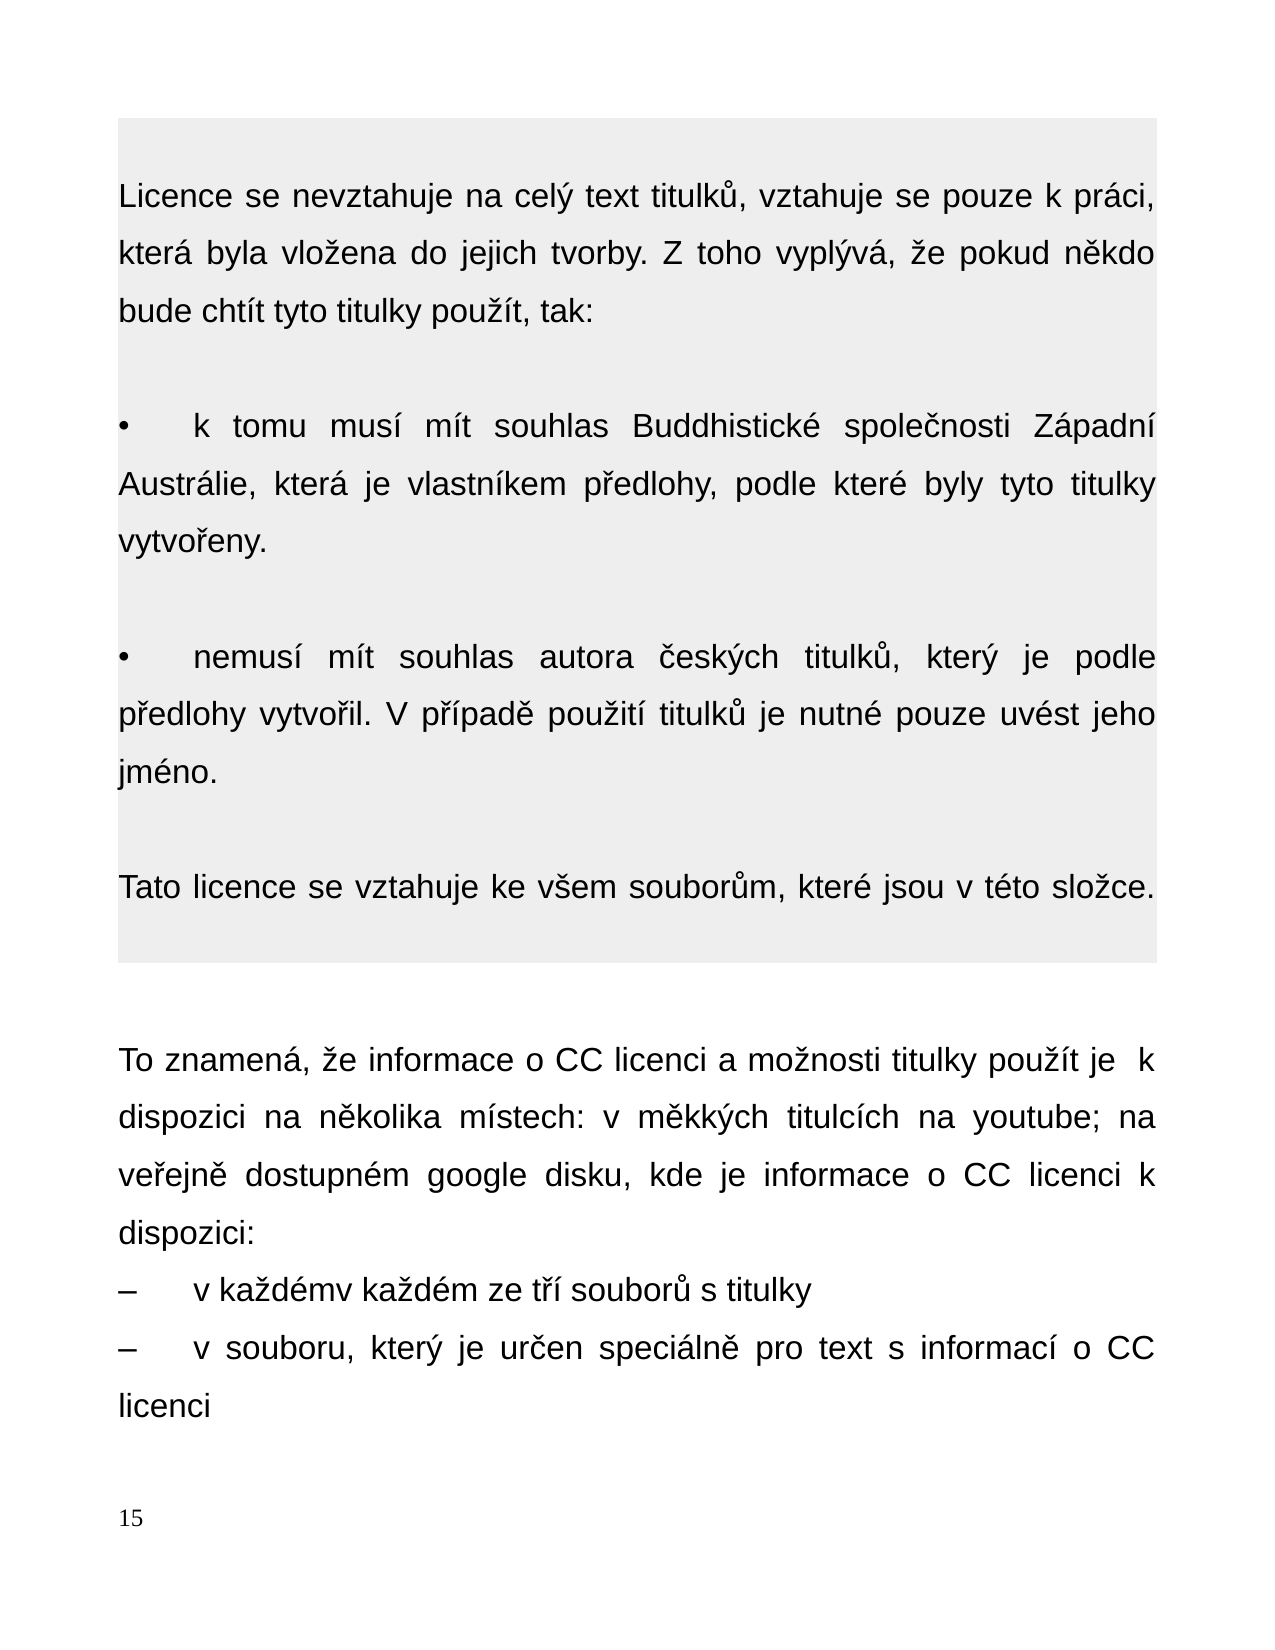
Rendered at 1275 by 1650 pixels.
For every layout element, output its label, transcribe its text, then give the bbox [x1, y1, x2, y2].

text Licence se nevztahuje na celý text titulků, vztahuje se pouze k práci, která byla vložena do jejich tvorby. Z toho vyplývá, že pokud někdo bude chtít tyto titulky použít, tak: [118, 176, 1157, 329]
text To znamená, že informace o CC licenci a možnosti titulky použít je k dispozici na několika místech: v měkkých titulcích na youtube; na veřejně dostupném google disku, kde je informace o CC licenci k dispozici: [118, 1040, 1157, 1251]
list nemusí mít souhlas autora českých titulků, který je podle předlohy vytvořil. V případě použití titulků je nutné pouze uvést jeho jméno. [118, 637, 1157, 790]
list v souboru, který je určen speciálně pro text s informací o CC licenci [118, 1328, 1157, 1424]
list k tomu musí mít souhlas Buddhistické společnosti Západní Austrálie, která je vlastníkem předlohy, podle které byly tyto titulky vytvořeny. [118, 406, 1157, 560]
list v každémv každém ze tří souborů s titulky [118, 1270, 1157, 1309]
text Tato licence se vztahuje ke všem souborům, které jsou v této složce. [118, 867, 1157, 963]
